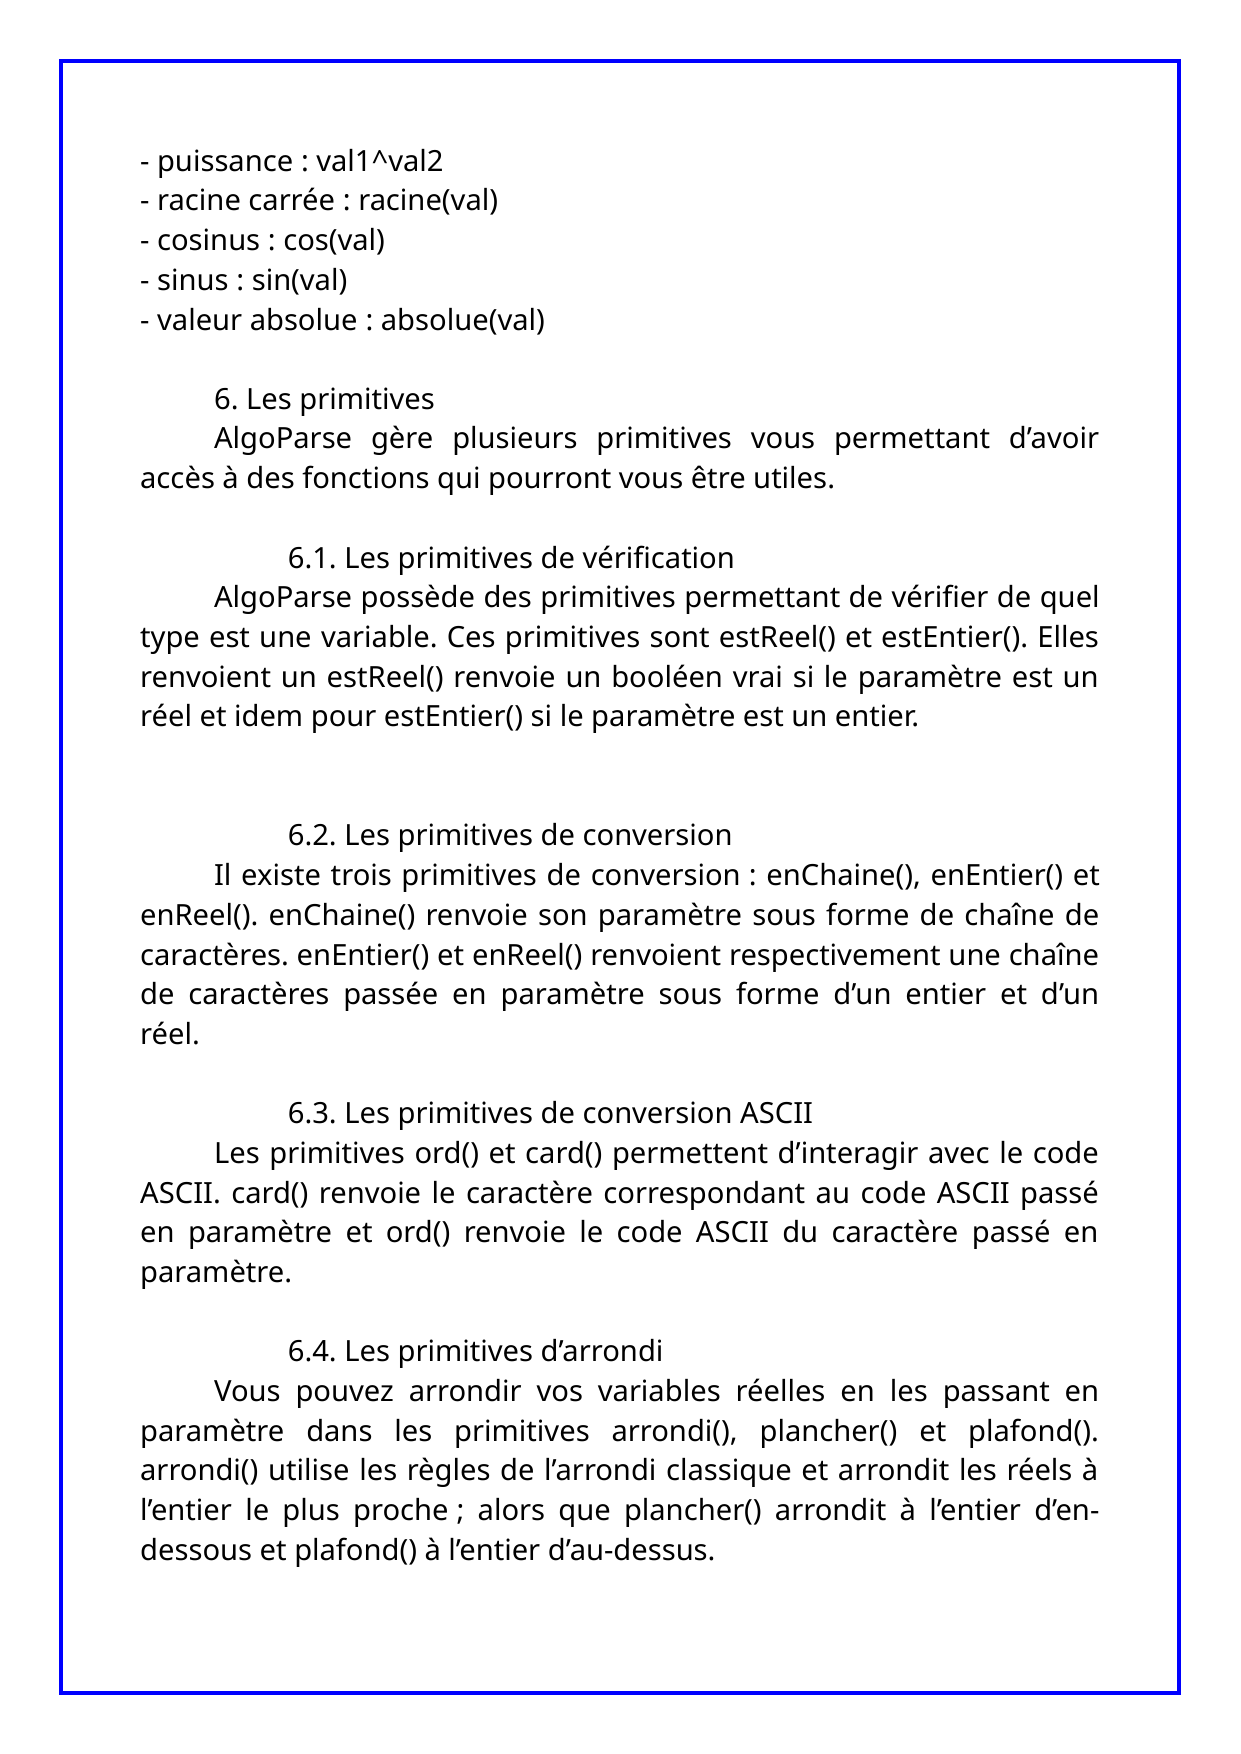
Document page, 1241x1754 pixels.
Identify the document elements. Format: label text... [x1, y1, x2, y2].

text 6.4. Les primitives d’arrondi [140, 1331, 1100, 1370]
text 6.3. Les primitives de conversion ASCII [140, 1092, 1100, 1132]
text Les primitives ord() et card() permettent d’interagir avec le code ASCII. card() renvoie le caractère correspondant au code ASCII passé en paramètre et ord() renvoie le code ASCII du caractère passé en paramètre. [140, 1132, 1100, 1291]
text - racine carrée : racine(val) [140, 180, 1100, 219]
text Vous pouvez arrondir vos variables réelles en les passant en paramètre dans les primitives arrondi(), plancher() et plafond(). arrondi() utilise les règles de l’arrondi classique et arrondit les réels à l’entier le plus proche ; alors que plancher() arrondit à l’entier d’en-dessous et plafond() à l’entier d’au-dessus. [140, 1370, 1100, 1569]
text AlgoParse gère plusieurs primitives vous permettant d’avoir accès à des fonctions qui pourront vous être utiles. [140, 418, 1100, 497]
text Il existe trois primitives de conversion : enChaine(), enEntier() et enReel(). enChaine() renvoie son paramètre sous forme de chaîne de caractères. enEntier() et enReel() renvoient respectivement une chaîne de caractères passée en paramètre sous forme d’un entier et d’un réel. [140, 854, 1100, 1053]
text - sinus : sin(val) [140, 259, 1100, 299]
text 6. Les primitives [140, 378, 1100, 418]
text - valeur absolue : absolue(val) [140, 299, 1100, 338]
text 6.1. Les primitives de vérification [140, 537, 1100, 577]
text AlgoParse possède des primitives permettant de vérifier de quel type est une variable. Ces primitives sont estReel() et estEntier(). Elles renvoient un estReel() renvoie un booléen vrai si le paramètre est un réel et idem pour estEntier() si le paramètre est un entier. [140, 577, 1100, 735]
text - cosinus : cos(val) [140, 219, 1100, 259]
text 6.2. Les primitives de conversion [140, 815, 1100, 854]
text - puissance : val1^val2 [140, 140, 1100, 180]
